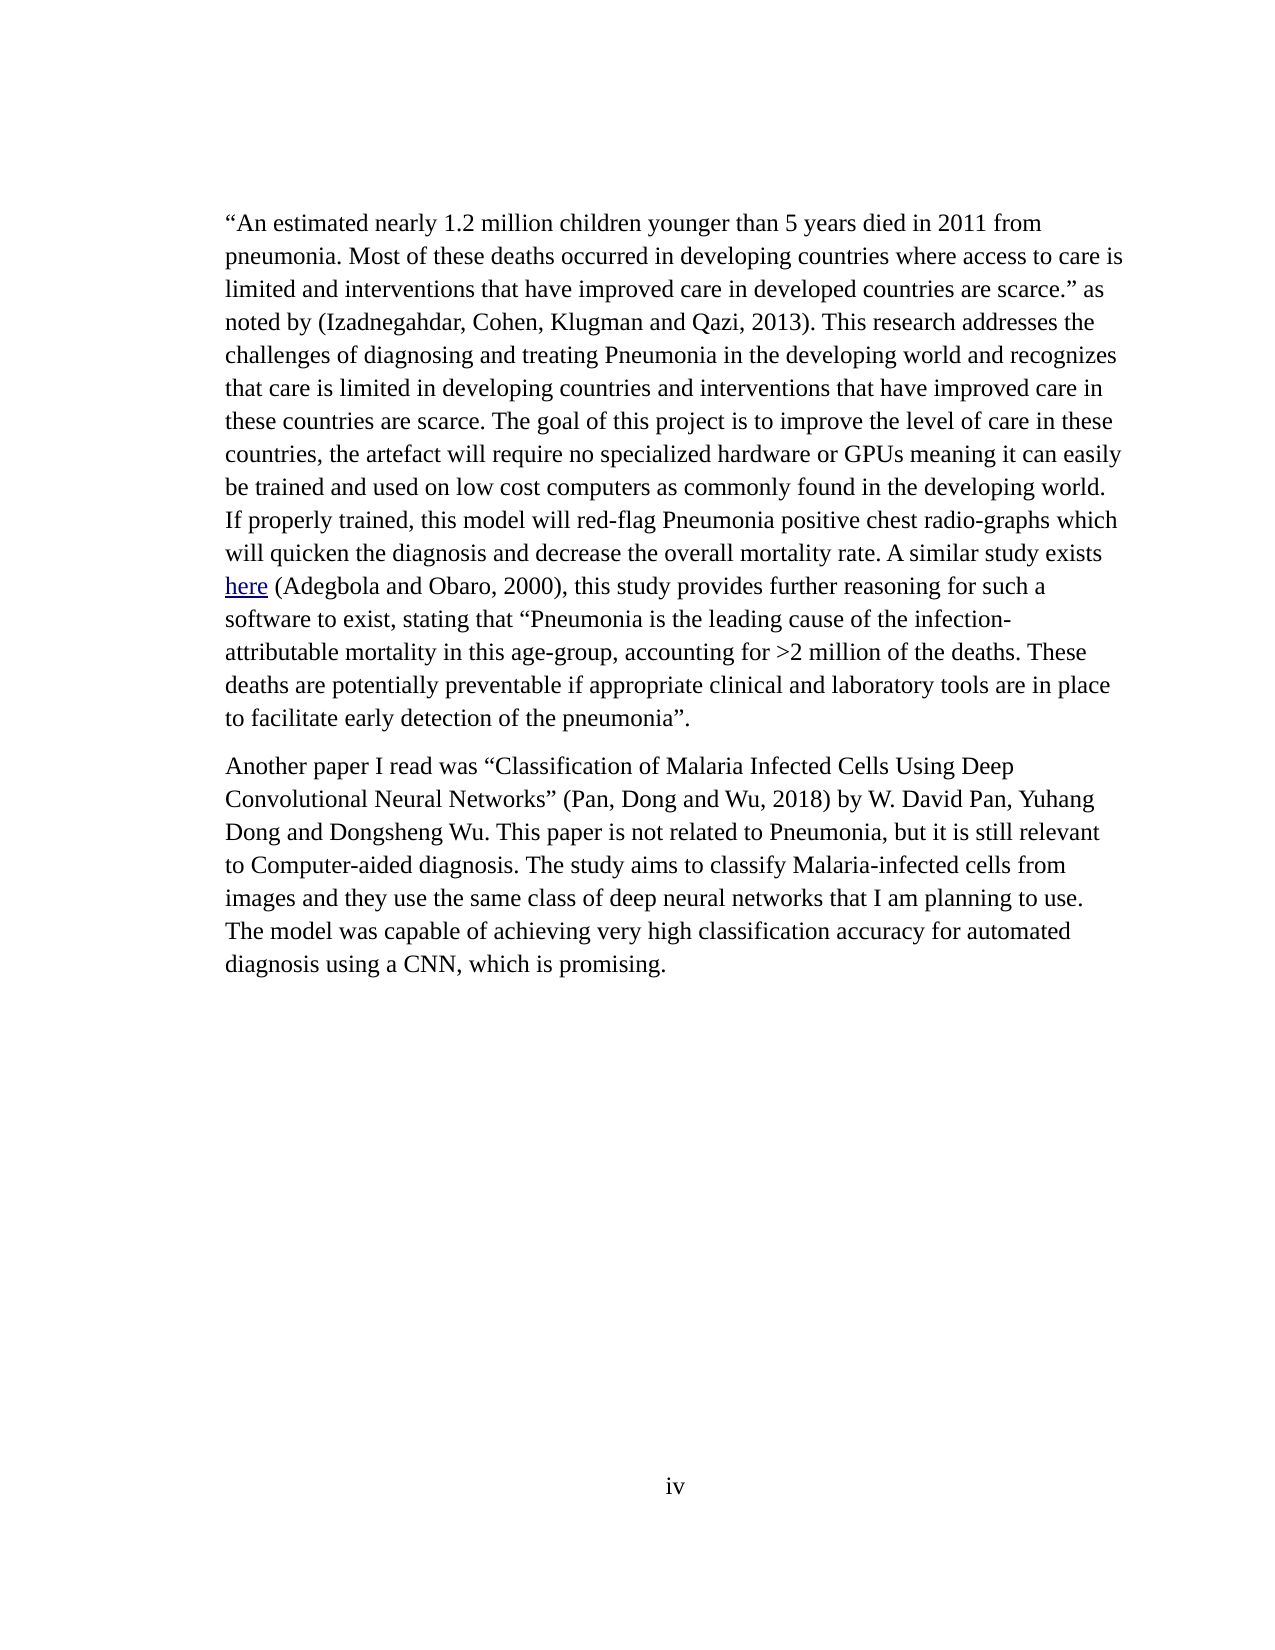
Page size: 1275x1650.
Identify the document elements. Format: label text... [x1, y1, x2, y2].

text “An estimated nearly 1.2 million children younger than 5 years died in 2011 from pneumonia. Most of these deaths occurred in developing countries where access to care is limited and interventions that have improved care in developed countries are scarce.” as noted by (Izadnegahdar, Cohen, Klugman and Qazi, 2013). This research addresses the challenges of diagnosing and treating Pneumonia in the developing world and recognizes that care is limited in developing countries and interventions that have improved care in these countries are scarce. The goal of this project is to improve the level of care in these countries, the artefact will require no specialized hardware or GPUs meaning it can easily be trained and used on low cost computers as commonly found in the developing world. If properly trained, this model will red-flag Pneumonia positive chest radio-graphs which will quicken the diagnosis and decrease the overall mortality rate. A similar study exists here (Adegbola and Obaro, 2000), this study provides further reasoning for such a software to exist, stating that “Pneumonia is the leading cause of the infection-attributable mortality in this age-group, accounting for >2 million of the deaths. These deaths are potentially preventable if appropriate clinical and laboratory tools are in place to facilitate early detection of the pneumonia”. [225, 208, 1125, 732]
text Another paper I read was “Classification of Malaria Infected Cells Using Deep Convolutional Neural Networks” (Pan, Dong and Wu, 2018) by W. David Pan, Yuhang Dong and Dongsheng Wu. This paper is not related to Pneumonia, but it is still relevant to Computer-aided diagnosis. The study aims to classify Malaria-infected cells from images and they use the same class of deep neural networks that I am planning to use. The model was capable of achieving very high classification accuracy for automated diagnosis using a CNN, which is promising. [225, 751, 1125, 978]
